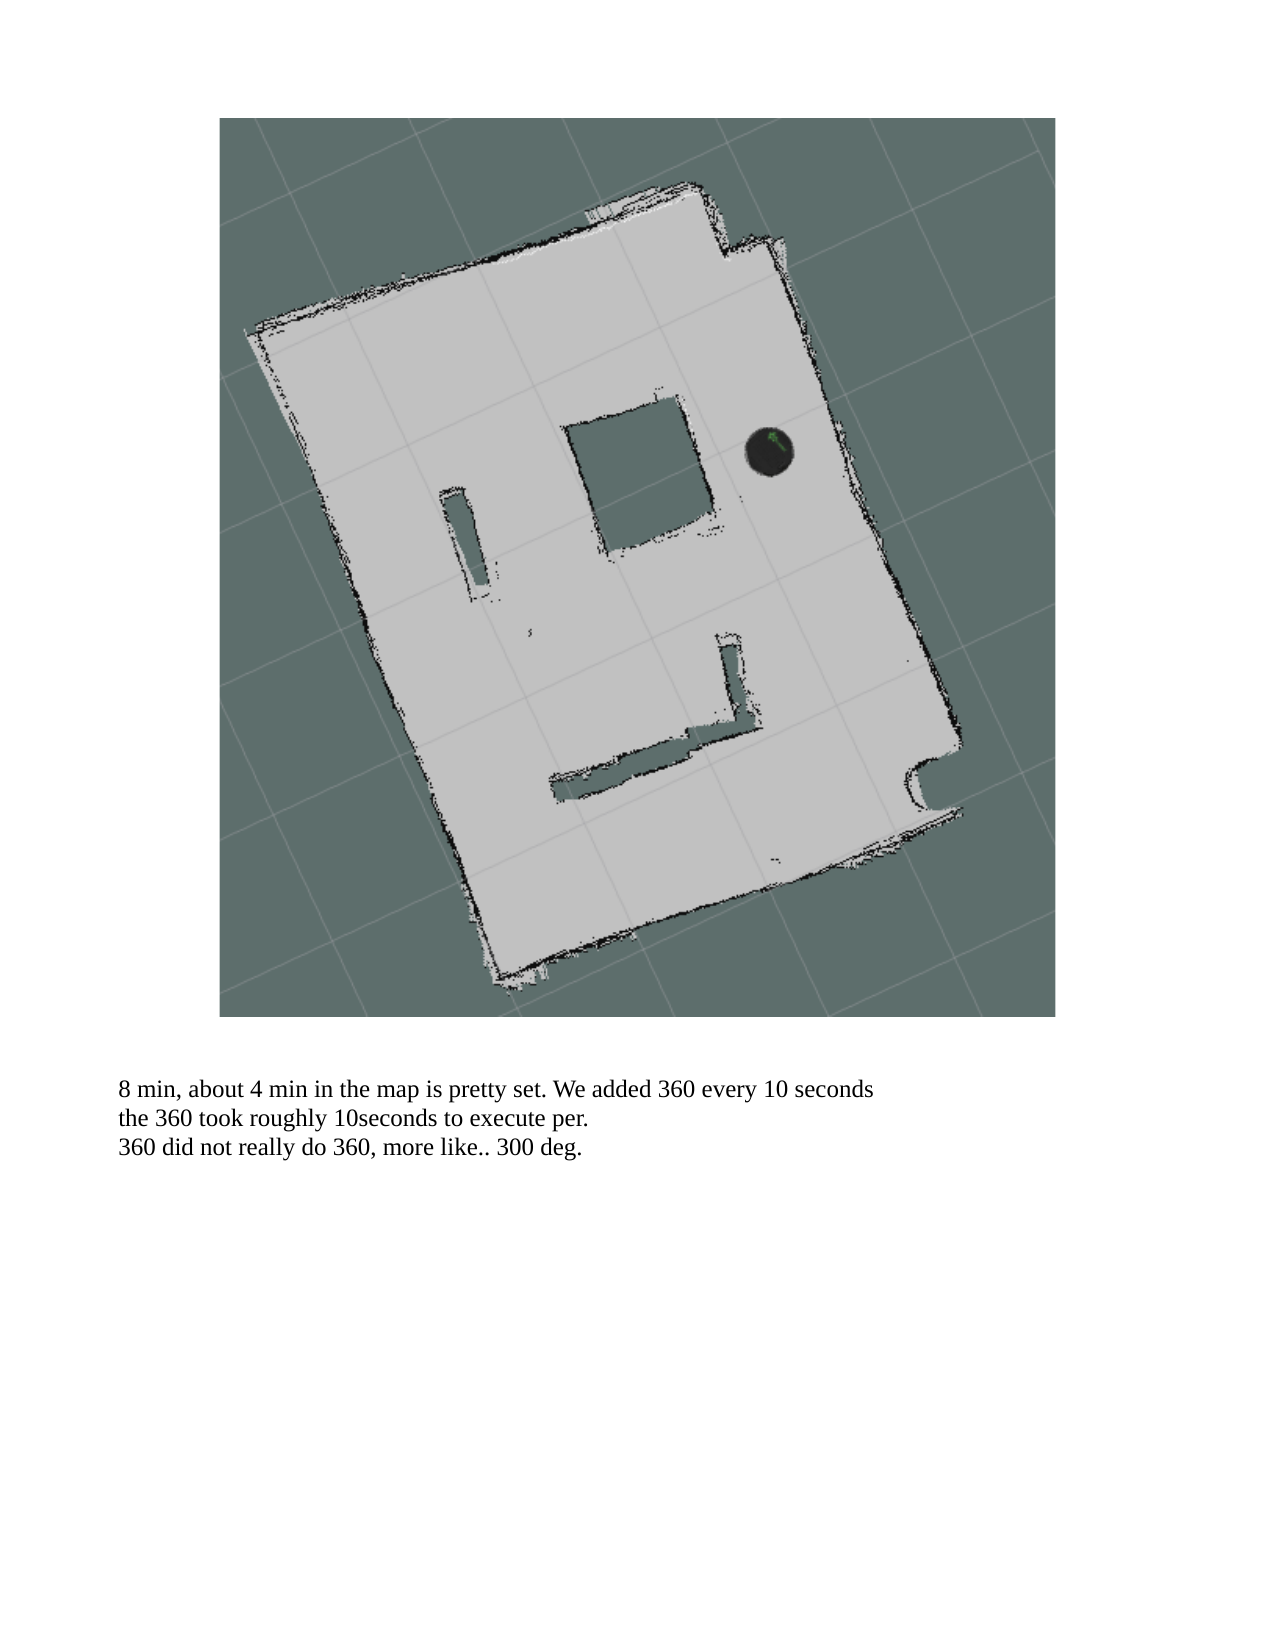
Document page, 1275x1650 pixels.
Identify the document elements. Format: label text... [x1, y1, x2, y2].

text 8 min, about 4 min in the map is pretty set. We added 360 every 10 seconds [118, 1074, 1157, 1103]
text the 360 took roughly 10seconds to execute per. [118, 1103, 1157, 1132]
picture [219, 118, 1056, 1017]
text 360 did not really do 360, more like.. 300 deg. [118, 1132, 1157, 1160]
